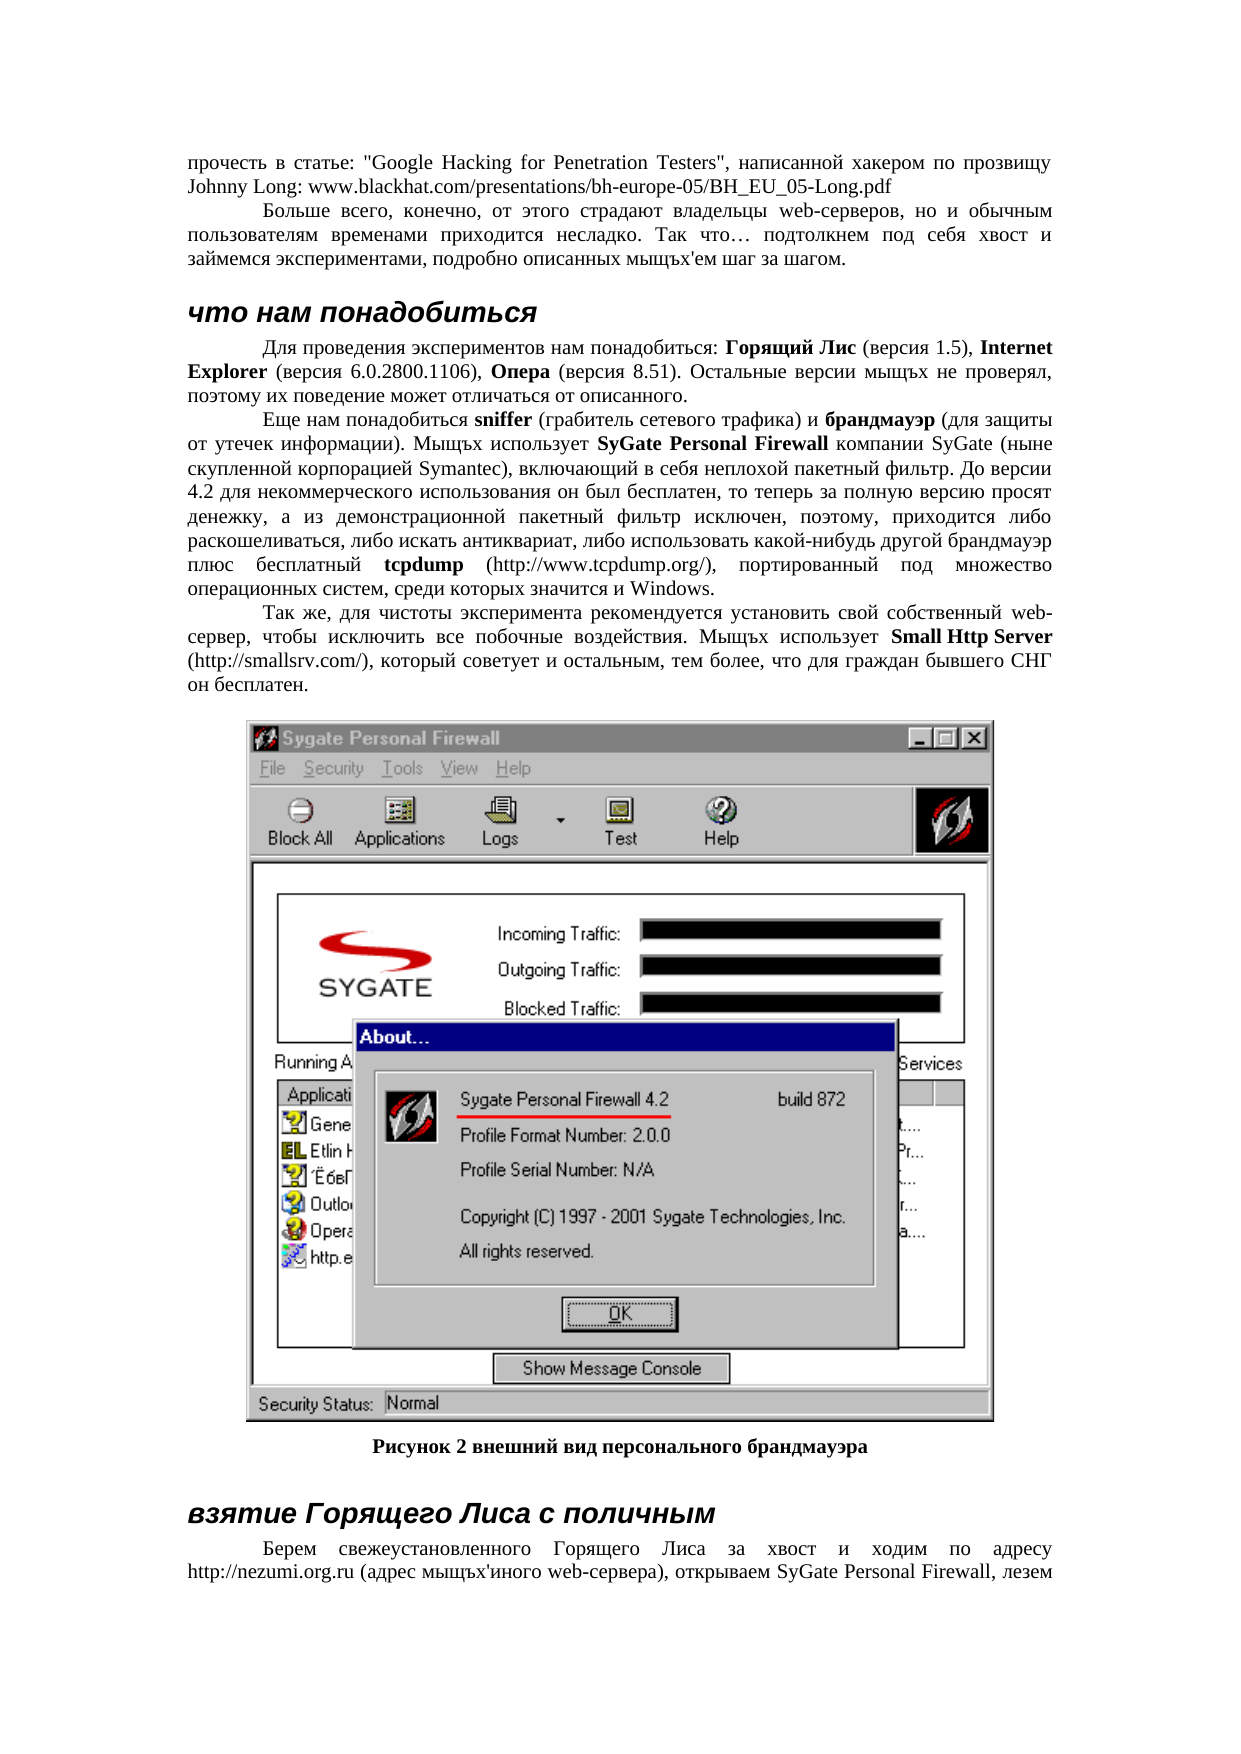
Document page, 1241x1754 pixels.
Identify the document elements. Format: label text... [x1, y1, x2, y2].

text Еще нам понадобиться sniffer (грабитель сетевого трафика) и брандмауэр (для защиты от утечек информации). Мыщъх использует SyGate Personal Firewall компании SyGate (ныне скупленной корпорацией Symantec), включающий в себя неплохой пакетный фильтр. До версии 4.2 для некоммерческого использования он был бесплатен, то теперь за полную версию просят денежку, а из демонстрационной пакетный фильтр исключен, поэтому, приходится либо раскошеливаться, либо искать антиквариат, либо использовать какой-нибудь другой брандмауэр плюс бесплатный tcpdump (http://www.tcpdump.org/), портированный под множество операционных систем, среди которых значится и Windows. [187, 407, 1053, 600]
text прочесть в статье: "Google Hacking for Penetration Testers", написанной хакером по прозвищу Johnny Long: www.blackhat.com/presentations/bh-europe-05/BH_EU_05-Long.pdf [187, 150, 1053, 198]
text Для проведения экспериментов нам понадобиться: Горящий Лис (версия 1.5), Internet Explorer (версия 6.0.2800.1106), Опера (версия 8.51). Остальные версии мыщъх не проверял, поэтому их поведение может отличаться от описанного. [187, 335, 1053, 407]
text Так же, для чистоты эксперимента рекомендуется установить свой собственный web-сервер, чтобы исключить все побочные воздействия. Мыщъх использует Small Http Server (http://smallsrv.com/), который советует и остальным, тем более, что для граждан бывшего СНГ он бесплатен. [187, 600, 1053, 696]
text Больше всего, конечно, от этого страдают владельцы web-серверов, но и обычным пользователям временами приходится несладко. Так что… подтолкнем под себя хвост и займемся экспериментами, подробно описанных мыщъх'ем шаг за шагом. [187, 198, 1053, 270]
subtitle взятие Горящего Лиса с поличным [187, 1496, 1053, 1529]
subtitle что нам понадобиться [187, 295, 1053, 329]
text Берем свежеустановленного Горящего Лиса за хвост и ходим по адресу http://nezumi.org.ru (адрес мыщъх'иного web-сервера), открываем SyGate Personal Firewall, лезем [187, 1535, 1053, 1583]
picture [246, 720, 995, 1422]
text Рисунок 2 внешний вид персонального брандмауэра [187, 1434, 1053, 1458]
